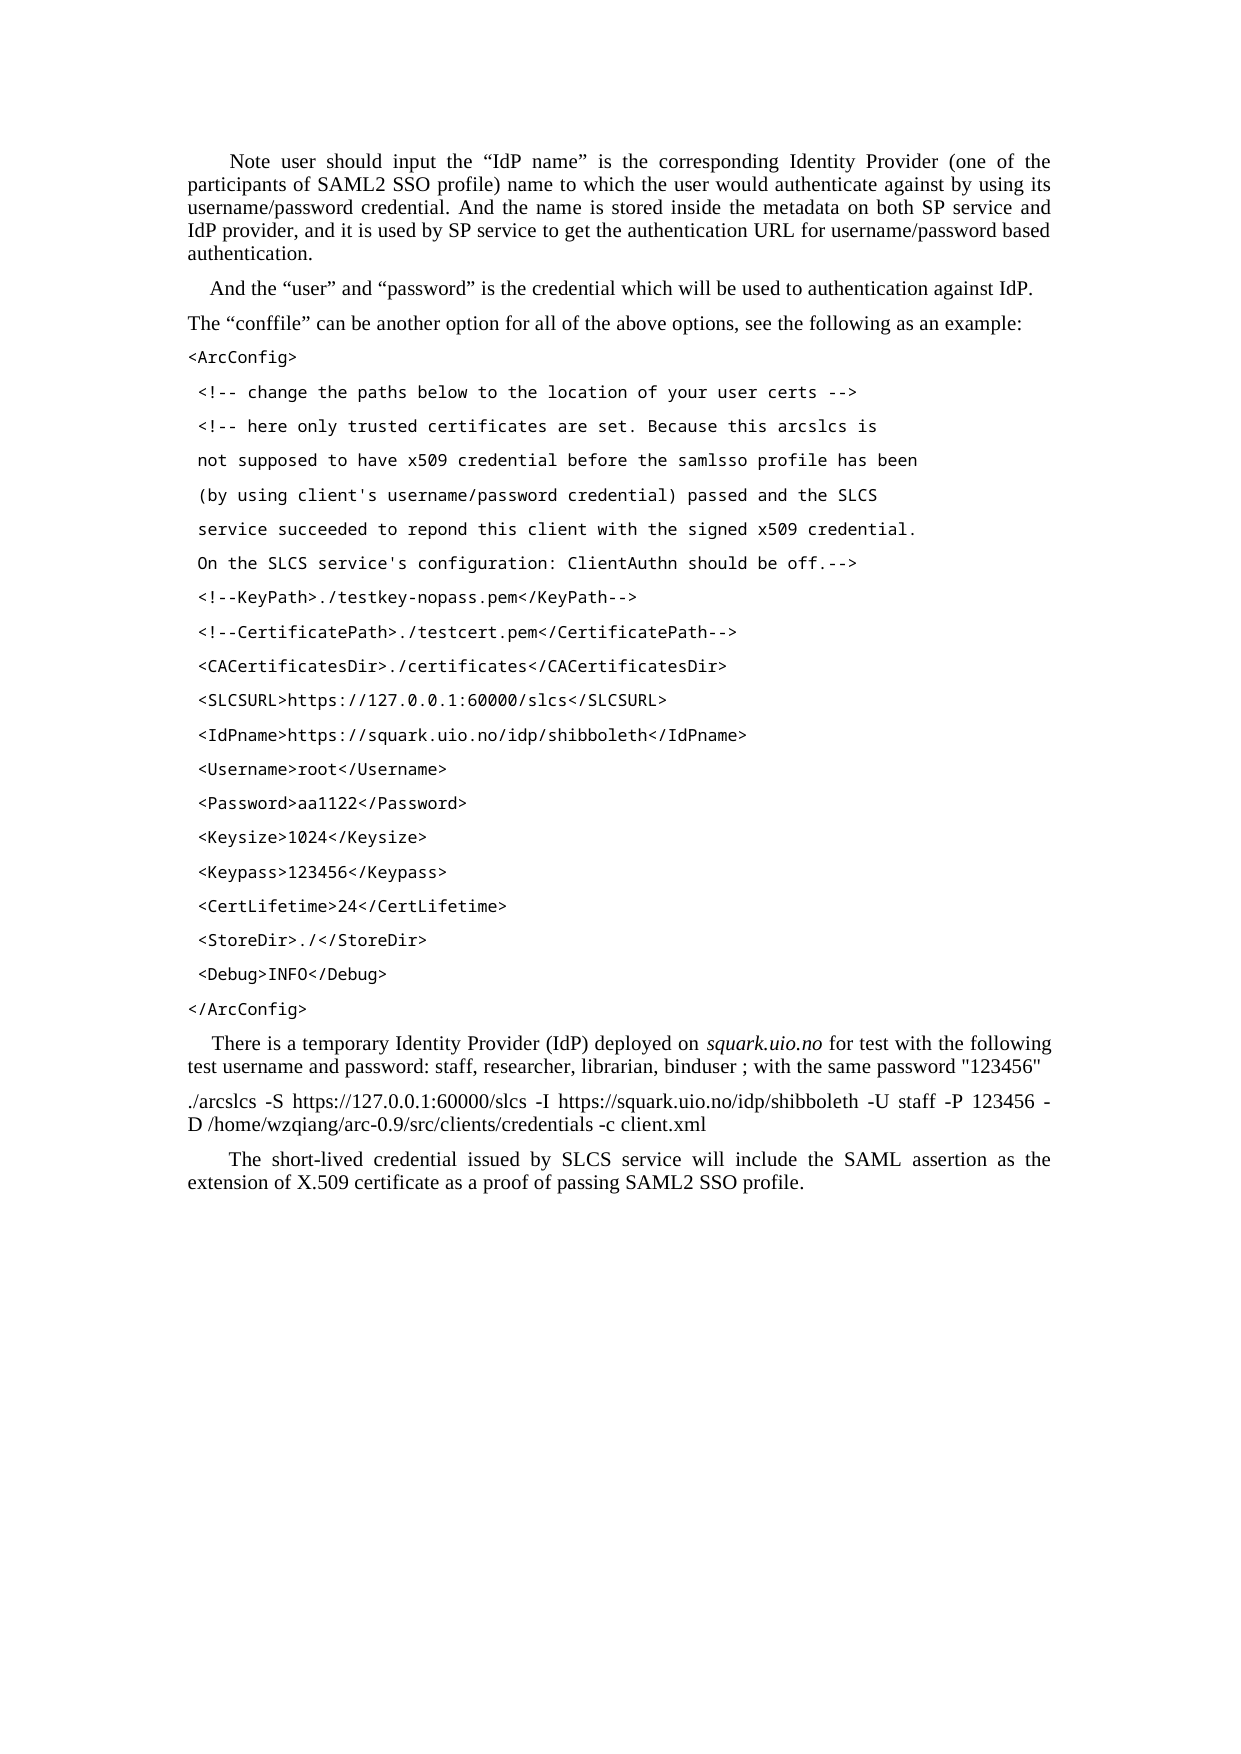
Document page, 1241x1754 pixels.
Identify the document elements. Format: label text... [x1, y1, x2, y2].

text <CACertificatesDir>./certificates</CACertificatesDir> [187, 655, 1053, 677]
text <SLCSURL>https://127.0.0.1:60000/slcs</SLCSURL> [187, 689, 1053, 712]
text </ArcConfig> [187, 998, 1053, 1020]
text service succeeded to repond this client with the signed x509 credential. [187, 518, 1053, 540]
text <Username>root</Username> [187, 758, 1053, 780]
text <StoreDir>./</StoreDir> [187, 929, 1053, 952]
text <ArcConfig> [187, 346, 1053, 369]
text There is a temporary Identity Provider (IdP) deployed on squark.uio.no for test with the following test username and password: staff, researcher, librarian, binduser ; with the same password "123456" [187, 1032, 1053, 1078]
text ./arcslcs -S https://127.0.0.1:60000/slcs -I https://squark.uio.no/idp/shibboleth -U staff -P 123456 -D /home/wzqiang/arc-0.9/src/clients/credentials -c client.xml [187, 1090, 1053, 1136]
text (by using client's username/password credential) passed and the SLCS [187, 483, 1053, 506]
text <!--KeyPath>./testkey-nopass.pem</KeyPath--> [187, 586, 1053, 609]
text The short-lived credential issued by SLCS service will include the SAML assertion as the extension of X.509 certificate as a proof of passing SAML2 SSO profile. [187, 1147, 1053, 1193]
text not supposed to have x509 credential before the samlsso profile has been [187, 449, 1053, 472]
text <IdPname>https://squark.uio.no/idp/shibboleth</IdPname> [187, 723, 1053, 746]
text <Keysize>1024</Keysize> [187, 826, 1053, 849]
text <Keypass>123456</Keypass> [187, 861, 1053, 883]
text <Debug>INFO</Debug> [187, 963, 1053, 986]
text Note user should input the “IdP name” is the corresponding Identity Provider (one of the participants of SAML2 SSO profile) name to which the user would authenticate against by using its username/password credential. And the name is stored inside the metadata on both SP service and IdP provider, and it is used by SP service to get the authentication URL for username/password based authentication. [187, 150, 1053, 265]
text The “conffile” can be another option for all of the above options, see the following as an example: [187, 312, 1053, 335]
text On the SLCS service's configuration: ClientAuthn should be off.--> [187, 552, 1053, 574]
text <!--CertificatePath>./testcert.pem</CertificatePath--> [187, 621, 1053, 643]
text And the “user” and “password” is the credential which will be used to authentication against IdP. [187, 277, 1053, 300]
text <!-- here only trusted certificates are set. Because this arcslcs is [187, 415, 1053, 437]
text <Password>aa1122</Password> [187, 792, 1053, 814]
text <CertLifetime>24</CertLifetime> [187, 895, 1053, 917]
text <!-- change the paths below to the location of your user certs --> [187, 381, 1053, 403]
